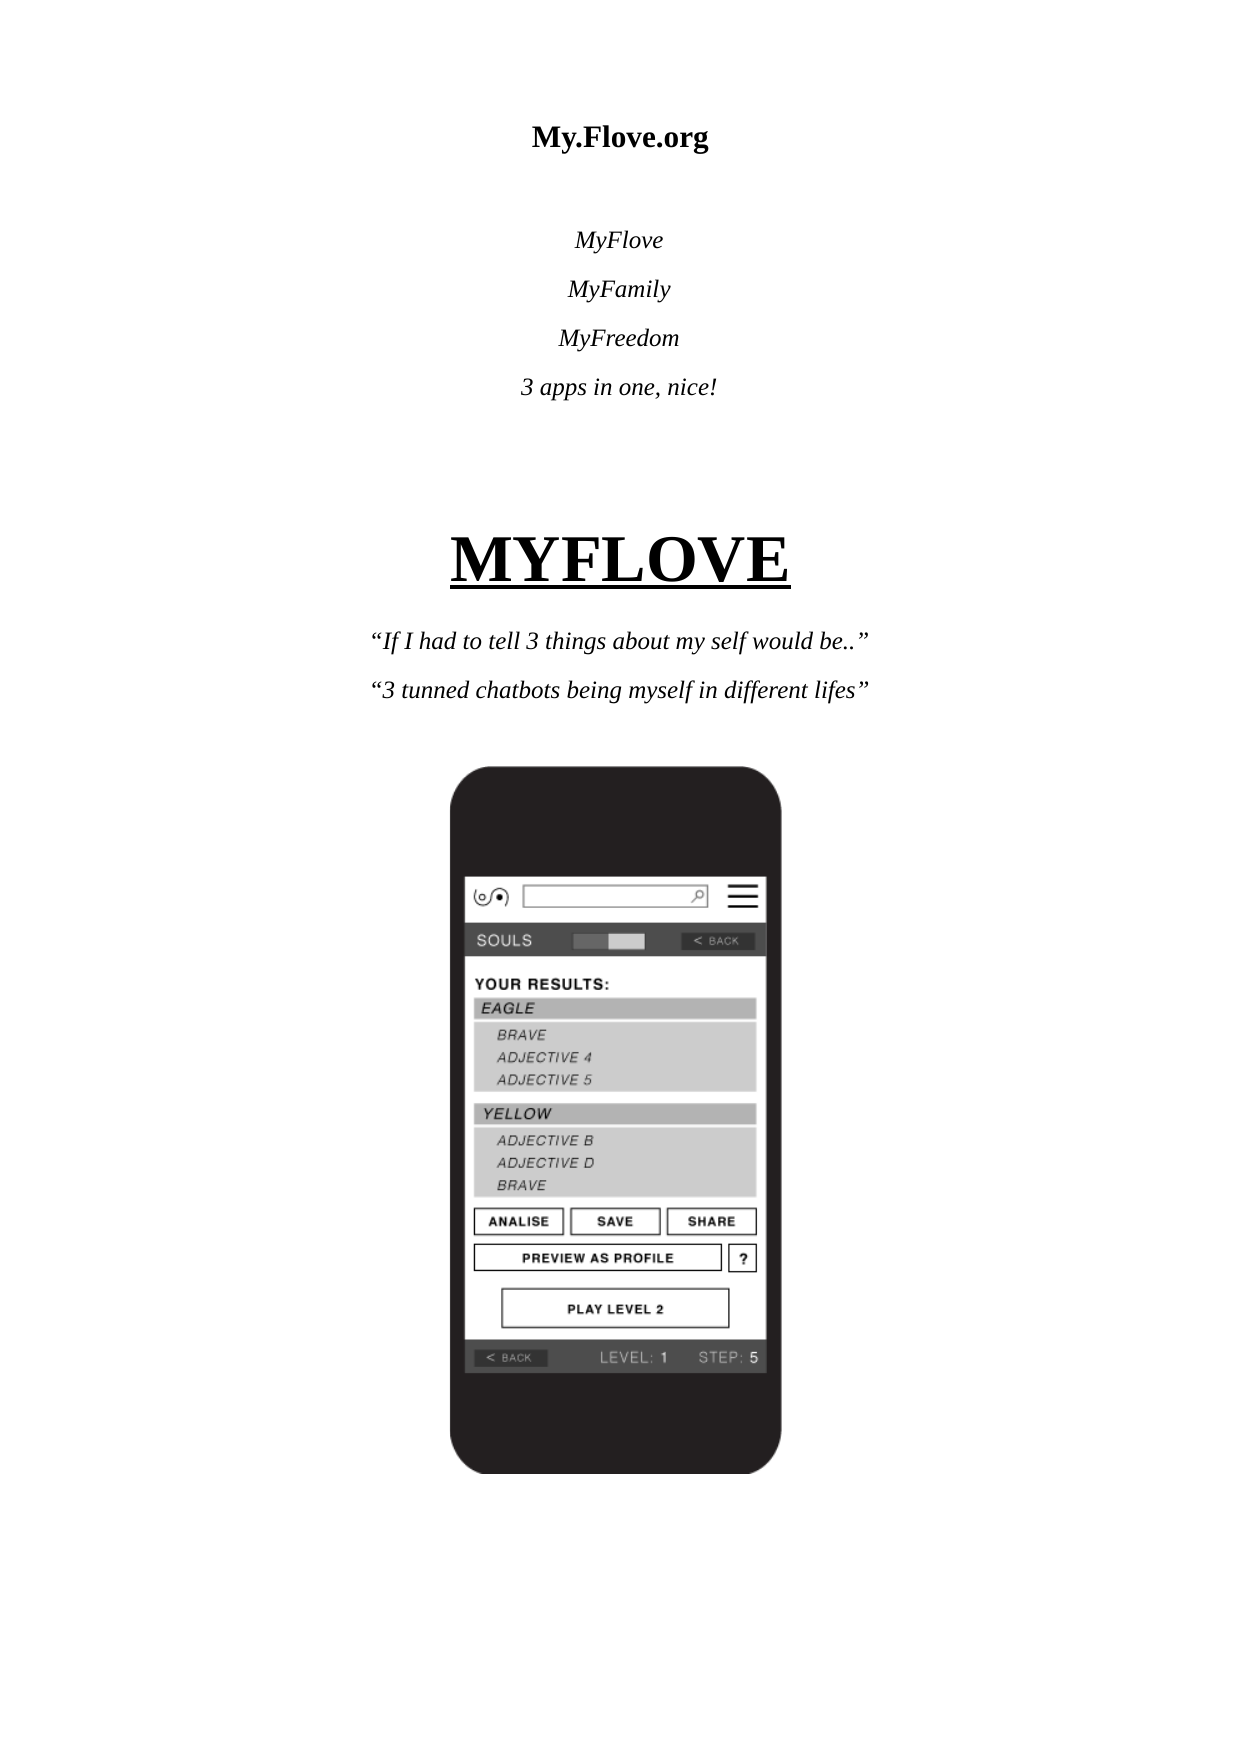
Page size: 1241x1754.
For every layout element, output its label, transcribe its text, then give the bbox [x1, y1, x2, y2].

text MYFLOVE [118, 519, 1122, 596]
picture [449, 766, 782, 1474]
text MyFamily [118, 274, 1122, 303]
text “3 tunned chatbots being myself in different lifes” [118, 675, 1122, 704]
text 3 apps in one, nice! [118, 372, 1122, 401]
text “If I had to tell 3 things about my self would be..” [118, 626, 1122, 654]
text MyFreedom [118, 323, 1122, 352]
text MyFlove [118, 225, 1122, 254]
text My.Flove.org [118, 118, 1122, 154]
